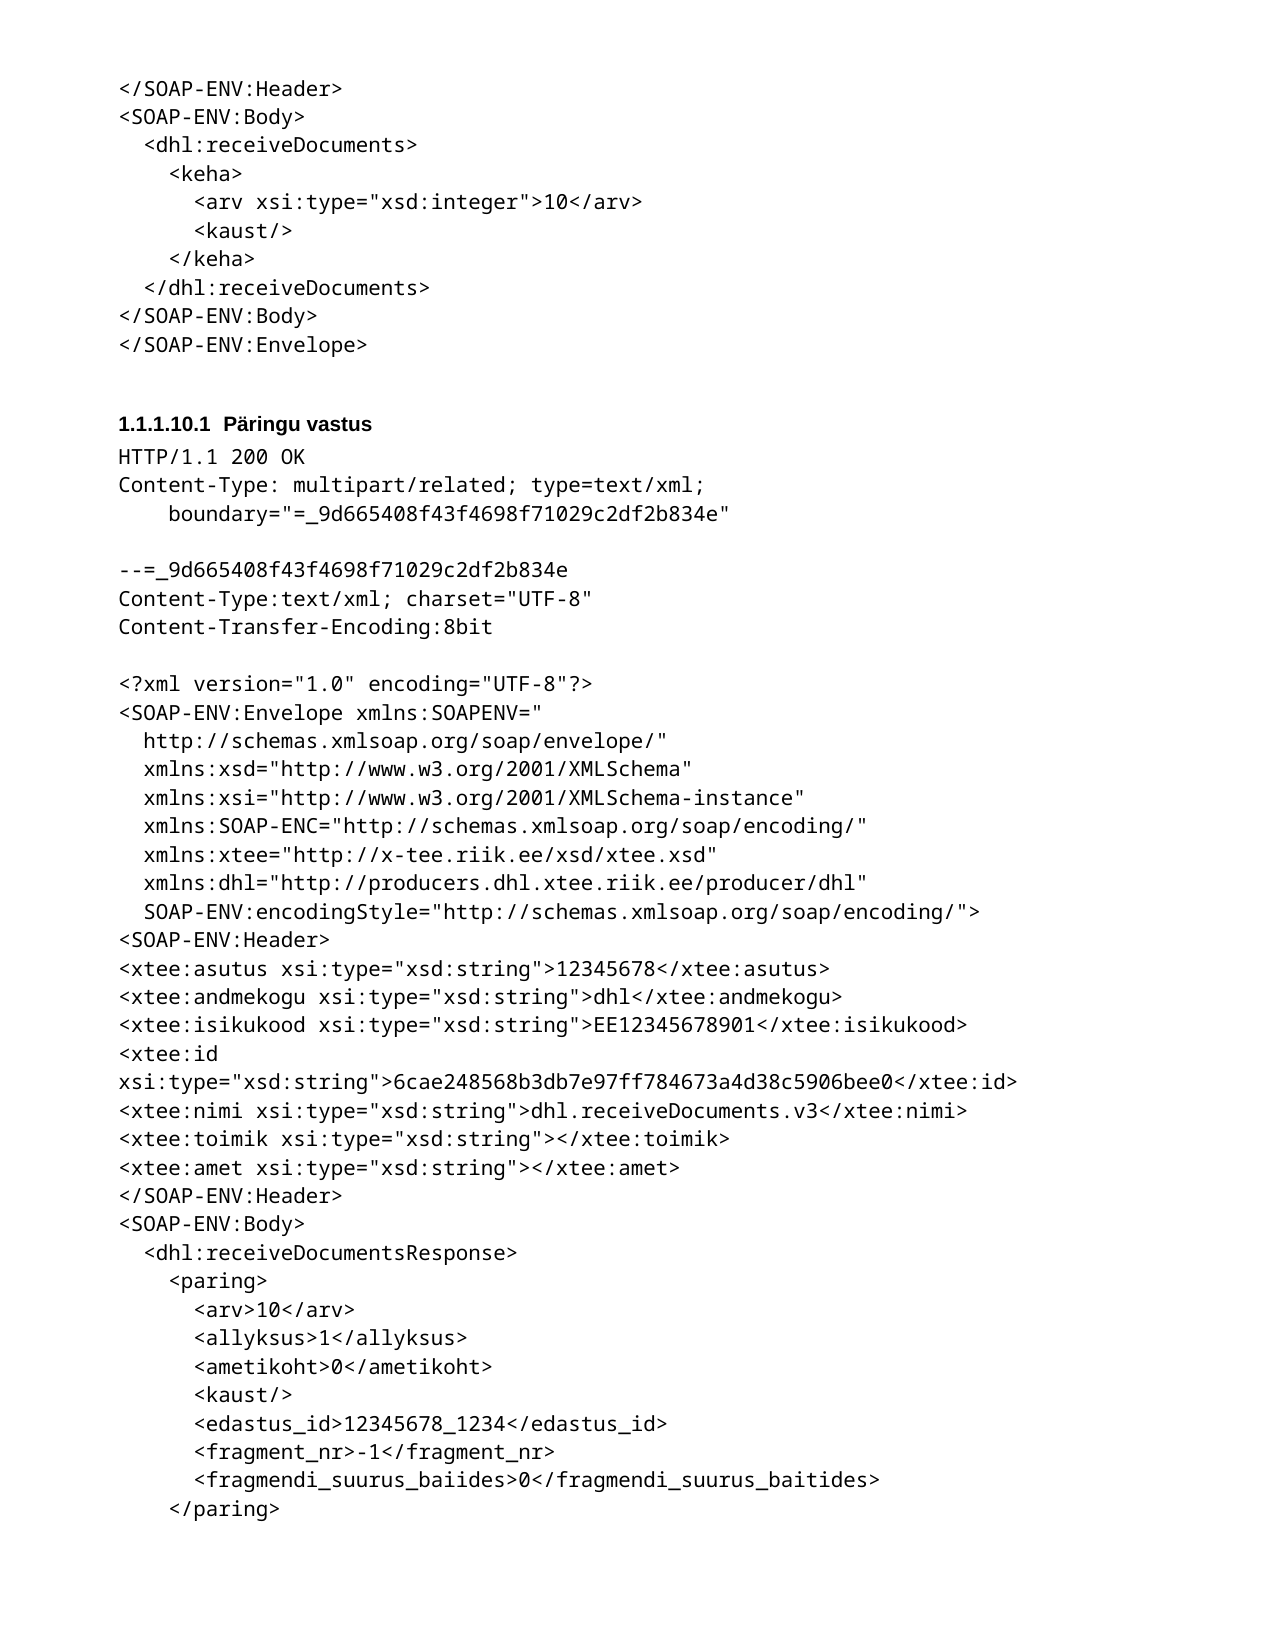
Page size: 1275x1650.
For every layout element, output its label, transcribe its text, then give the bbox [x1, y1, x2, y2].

text </keha> [118, 244, 1157, 273]
text Content-Type:text/xml; charset="UTF-8" [118, 584, 1157, 612]
text <arv>10</arv> [118, 1295, 1157, 1323]
text <kaust/> [118, 216, 1157, 244]
text <xtee:toimik xsi:type="xsd:string"></xtee:toimik> [118, 1124, 1157, 1153]
text <paring> [118, 1266, 1157, 1295]
text <allyksus>1</allyksus> [118, 1323, 1157, 1352]
text <kaust/> [118, 1380, 1157, 1409]
text <keha> [118, 159, 1157, 187]
text xmlns:xsi="http://www.w3.org/2001/XMLSchema-instance" [118, 783, 1157, 811]
text <xtee:andmekogu xsi:type="xsd:string">dhl</xtee:andmekogu> [118, 982, 1157, 1011]
text <fragmendi_suurus_baiides>0</fragmendi_suurus_baitides> [118, 1466, 1157, 1494]
text xmlns:dhl="http://producers.dhl.xtee.riik.ee/producer/dhl" [118, 868, 1157, 897]
text </paring> [118, 1494, 1157, 1522]
text </SOAP-ENV:Envelope> [118, 330, 1157, 358]
text --=_9d665408f43f4698f71029c2df2b834e [118, 556, 1157, 584]
text </SOAP-ENV:Header> [118, 74, 1157, 102]
text Content-Type: multipart/related; type=text/xml; [118, 470, 1157, 499]
text <SOAP-ENV:Body> [118, 102, 1157, 131]
text xmlns:xsd="http://www.w3.org/2001/XMLSchema" [118, 754, 1157, 783]
text HTTP/1.1 200 OK [118, 442, 1157, 470]
text <edastus_id>12345678_1234</edastus_id> [118, 1409, 1157, 1437]
text <xtee:nimi xsi:type="xsd:string">dhl.receiveDocuments.v3</xtee:nimi> [118, 1096, 1157, 1124]
text xsi:type="xsd:string">6cae248568b3db7e97ff784673a4d38c5906bee0</xtee:id> [118, 1067, 1157, 1096]
text SOAP-ENV:encodingStyle="http://schemas.xmlsoap.org/soap/encoding/"> [118, 897, 1157, 925]
text </SOAP-ENV:Body> [118, 301, 1157, 330]
text http://schemas.xmlsoap.org/soap/envelope/" [118, 726, 1157, 754]
text <SOAP-ENV:Body> [118, 1209, 1157, 1238]
text <arv xsi:type="xsd:integer">10</arv> [118, 187, 1157, 216]
text <xtee:asutus xsi:type="xsd:string">12345678</xtee:asutus> [118, 954, 1157, 982]
text Content-Transfer-Encoding:8bit [118, 612, 1157, 641]
text <ametikoht>0</ametikoht> [118, 1352, 1157, 1380]
text <xtee:amet xsi:type="xsd:string"></xtee:amet> [118, 1153, 1157, 1181]
text </SOAP-ENV:Header> [118, 1181, 1157, 1209]
text </dhl:receiveDocuments> [118, 273, 1157, 301]
text <SOAP-ENV:Header> [118, 925, 1157, 954]
text <fragment_nr>-1</fragment_nr> [118, 1437, 1157, 1466]
text <dhl:receiveDocuments> [118, 131, 1157, 159]
text xmlns:xtee="http://x-tee.riik.ee/xsd/xtee.xsd" [118, 840, 1157, 868]
text <?xml version="1.0" encoding="UTF-8"?> [118, 669, 1157, 698]
text <xtee:id [118, 1039, 1157, 1067]
text boundary="=_9d665408f43f4698f71029c2df2b834e" [118, 499, 1157, 527]
text <SOAP-ENV:Envelope xmlns:SOAPENV=" [118, 698, 1157, 726]
text <xtee:isikukood xsi:type="xsd:string">EE12345678901</xtee:isikukood> [118, 1011, 1157, 1039]
subtitle Päringu vastus [118, 412, 1157, 436]
text xmlns:SOAP-ENC="http://schemas.xmlsoap.org/soap/encoding/" [118, 811, 1157, 840]
text <dhl:receiveDocumentsResponse> [118, 1238, 1157, 1266]
